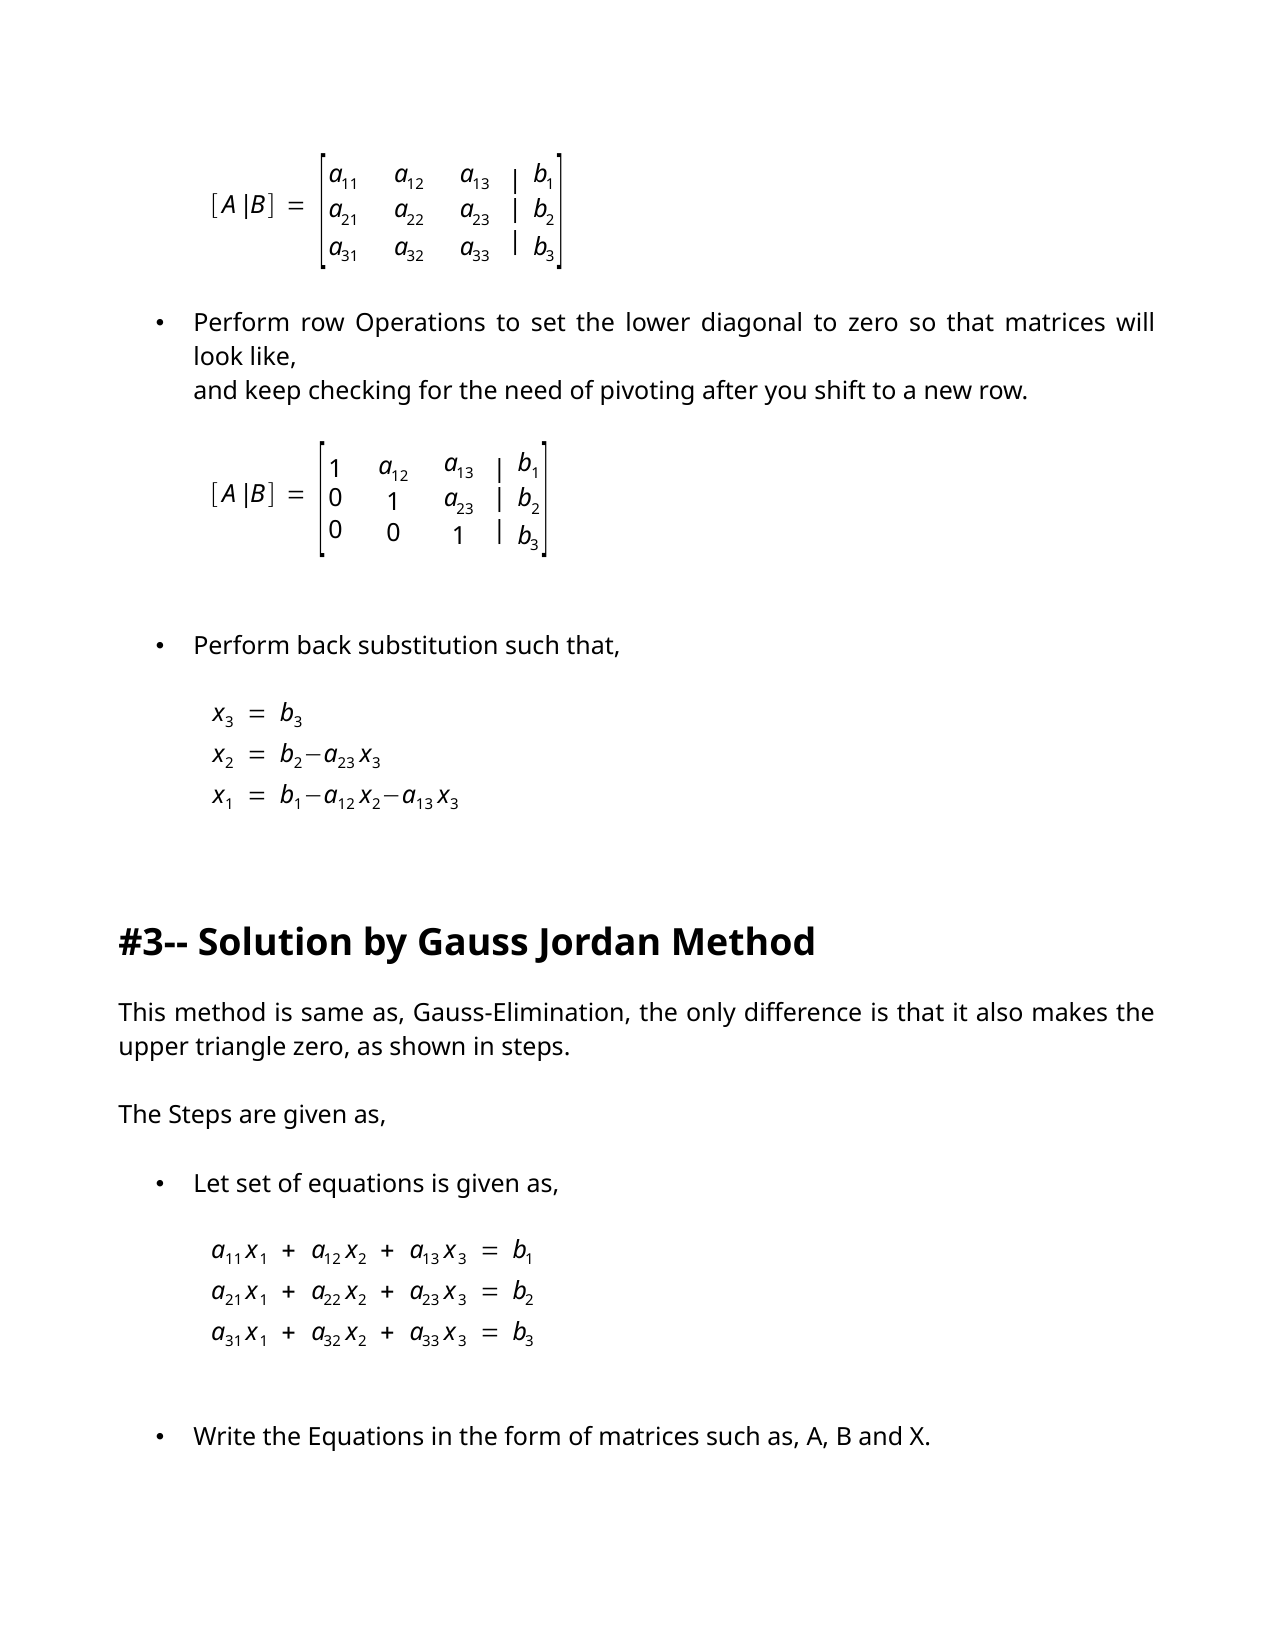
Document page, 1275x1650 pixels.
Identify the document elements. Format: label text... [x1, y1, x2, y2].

list Write the Equations in the form of matrices such as, A, B and X. [156, 1419, 1157, 1453]
text The Steps are given as, [118, 1097, 1157, 1131]
list Perform back substitution such that, [156, 628, 1157, 662]
list and keep checking for the need of pivoting after you shift to a new row. [156, 373, 1157, 407]
text This method is same as, Gauss-Elimination, the only difference is that it also makes the upper triangle zero, as shown in steps. [118, 995, 1157, 1063]
list Perform row Operations to set the lower diagonal to zero so that matrices will look like, [156, 305, 1157, 373]
list Let set of equations is given as, [156, 1165, 1157, 1199]
text #3-- Solution by Gauss Jordan Method [118, 915, 1157, 966]
